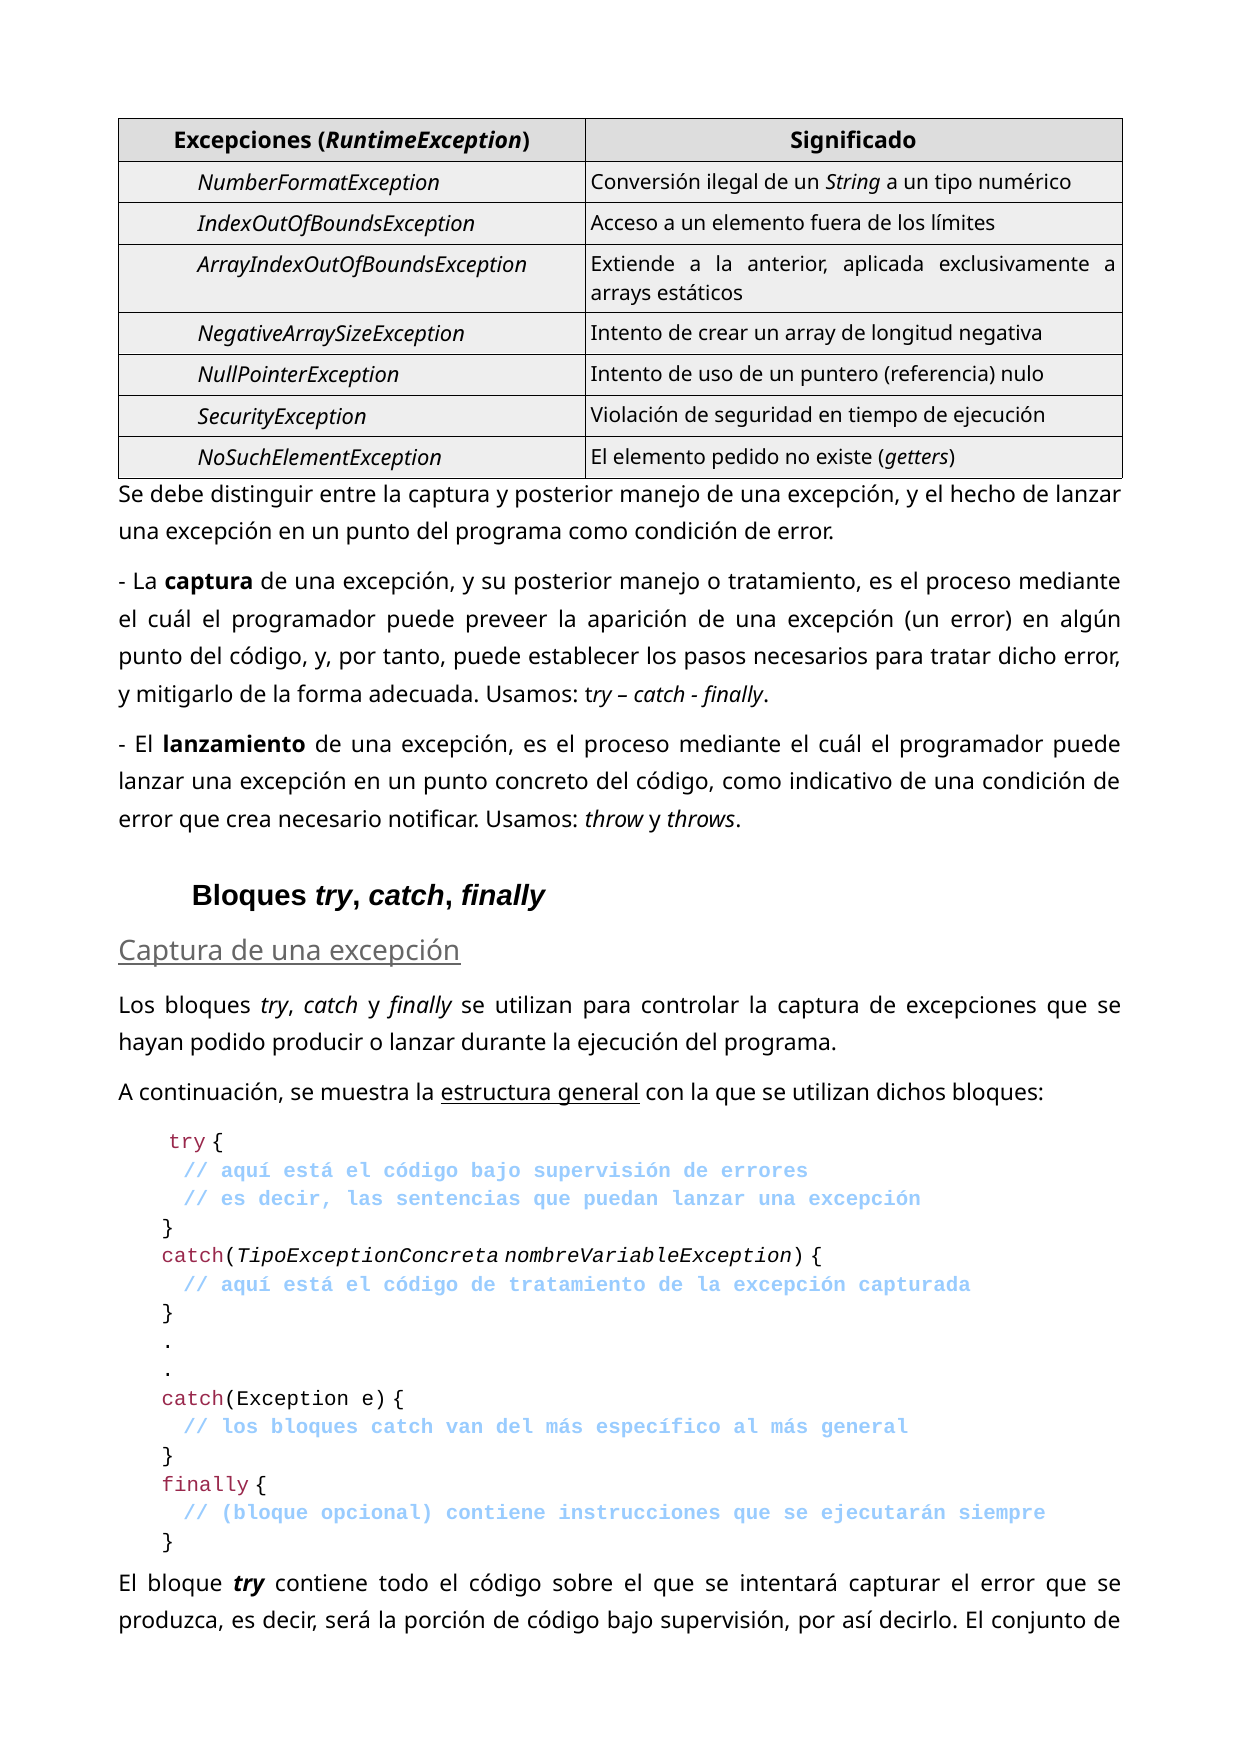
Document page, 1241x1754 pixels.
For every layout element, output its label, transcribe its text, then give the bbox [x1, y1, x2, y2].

table_cell IndexOutOfBoundsException [119, 203, 585, 244]
text Los bloques try, catch y finally se utilizan para controlar la captura de excepciones que se hayan podido producir o lanzar durante la ejecución del programa. [118, 989, 1122, 1057]
table_cell Intento de crear un array de longitud negativa [586, 313, 1122, 353]
text A continuación, se muestra la estructura general con la que se utilizan dichos bloques: [118, 1076, 1122, 1107]
table_cell NumberFormatException [119, 162, 585, 202]
text // los bloques catch van del más específico al más general [118, 1412, 1122, 1440]
text - La captura de una excepción, y su posterior manejo o tratamiento, es el proceso mediante el cuál el programador puede preveer la aparición de una excepción (un error) en algún punto del código, y, por tanto, puede establecer los pasos necesarios para tratar dicho error, y mitigarlo de la forma adecuada. Usamos: try – catch - finally. [118, 565, 1122, 709]
table_cell Violación de seguridad en tiempo de ejecución [586, 396, 1122, 436]
text // (bloque opcional) contiene instrucciones que se ejecutarán siempre [118, 1497, 1122, 1526]
table_cell NegativeArraySizeException [119, 313, 585, 353]
text . [118, 1354, 1122, 1383]
text } [118, 1297, 1122, 1326]
table_header Excepciones (RuntimeException) [119, 119, 585, 161]
text - El lanzamiento de una excepción, es el proceso mediante el cuál el programador puede lanzar una excepción en un punto concreto del código, como indicativo de una condición de error que crea necesario notificar. Usamos: throw y throws. [118, 728, 1122, 834]
table_header Significado [586, 119, 1122, 161]
table_cell Acceso a un elemento fuera de los límites [586, 203, 1122, 244]
text . [118, 1326, 1122, 1354]
text Captura de una excepción [118, 930, 1122, 969]
table_cell Extiende a la anterior, aplicada exclusivamente a arrays estáticos [586, 245, 1122, 312]
text // aquí está el código de tratamiento de la excepción capturada [118, 1269, 1122, 1297]
text // es decir, las sentencias que puedan lanzar una excepción [118, 1183, 1122, 1212]
text catch(TipoExceptionConcreta nombreVariableException) { [118, 1240, 1122, 1269]
text finally { [118, 1469, 1122, 1497]
text } [118, 1212, 1122, 1240]
table_cell NoSuchElementException [119, 437, 585, 477]
table_cell Intento de uso de un puntero (referencia) nulo [586, 355, 1122, 395]
text } [118, 1440, 1122, 1469]
text catch(Exception e) { [118, 1383, 1122, 1412]
text } [118, 1526, 1122, 1554]
table_cell Conversión ilegal de un String a un tipo numérico [586, 162, 1122, 202]
table_cell El elemento pedido no existe (getters) [586, 437, 1122, 477]
text Se debe distinguir entre la captura y posterior manejo de una excepción, y el hecho de lanzar una excepción en un punto del programa como condición de error. [118, 479, 1122, 546]
text El bloque try contiene todo el código sobre el que se intentará capturar el error que se produzca, es decir, será la porción de código bajo supervisión, por así decirlo. El conjunto de [118, 1567, 1122, 1636]
text try { [118, 1126, 1122, 1155]
text // aquí está el código bajo supervisión de errores [118, 1155, 1122, 1183]
table_cell ArrayIndexOutOfBoundsException [119, 245, 585, 312]
table_cell SecurityException [119, 396, 585, 436]
subtitle Bloques try, catch, finally [118, 878, 1122, 911]
table_cell NullPointerException [119, 355, 585, 395]
